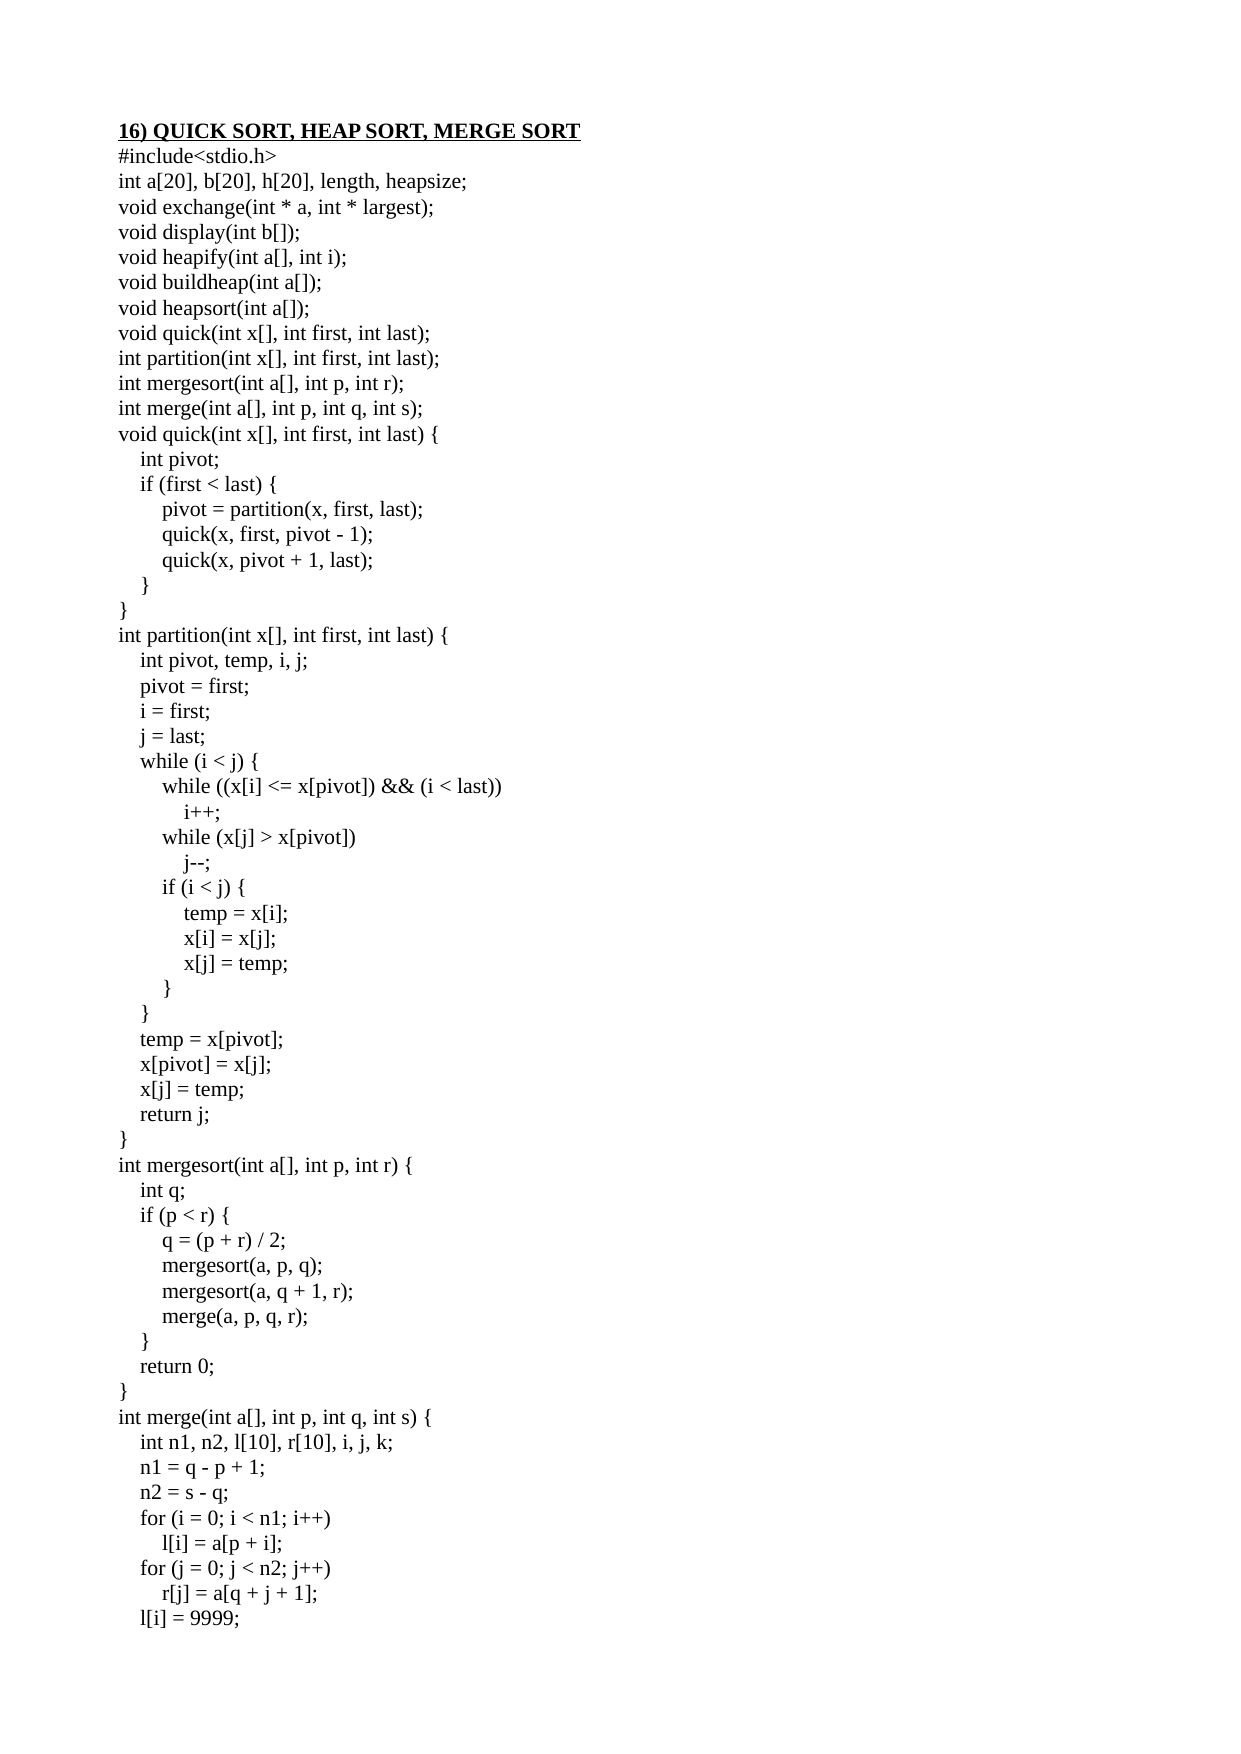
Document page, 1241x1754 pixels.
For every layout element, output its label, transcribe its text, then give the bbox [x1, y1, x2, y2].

text for (i = 0; i < n1; i++) [118, 1504, 1122, 1530]
text void quick(int x[], int first, int last); [118, 320, 1122, 345]
text r[j] = a[q + j + 1]; [118, 1580, 1122, 1605]
text } [118, 572, 1122, 597]
text int merge(int a[], int p, int q, int s) { [118, 1404, 1122, 1429]
text int partition(int x[], int first, int last); [118, 345, 1122, 370]
text pivot = first; [118, 673, 1122, 698]
text return j; [118, 1101, 1122, 1126]
text int mergesort(int a[], int p, int r) { [118, 1152, 1122, 1177]
text i++; [118, 799, 1122, 824]
text int merge(int a[], int p, int q, int s); [118, 395, 1122, 421]
text n2 = s - q; [118, 1479, 1122, 1504]
text void heapsort(int a[]); [118, 294, 1122, 320]
text n1 = q - p + 1; [118, 1454, 1122, 1479]
text void buildheap(int a[]); [118, 269, 1122, 294]
text } [118, 1000, 1122, 1026]
text } [118, 975, 1122, 1000]
text void heapify(int a[], int i); [118, 244, 1122, 269]
text return 0; [118, 1353, 1122, 1378]
text quick(x, first, pivot - 1); [118, 521, 1122, 547]
text j = last; [118, 723, 1122, 748]
text } [118, 1126, 1122, 1152]
text x[pivot] = x[j]; [118, 1051, 1122, 1076]
text j--; [118, 849, 1122, 874]
text if (p < r) { [118, 1202, 1122, 1227]
text void quick(int x[], int first, int last) { [118, 421, 1122, 446]
text x[i] = x[j]; [118, 925, 1122, 950]
text } [118, 597, 1122, 622]
text mergesort(a, p, q); [118, 1252, 1122, 1278]
text i = first; [118, 698, 1122, 723]
text } [118, 1378, 1122, 1404]
text l[i] = a[p + i]; [118, 1530, 1122, 1555]
text quick(x, pivot + 1, last); [118, 547, 1122, 572]
text int a[20], b[20], h[20], length, heapsize; [118, 168, 1122, 194]
text x[j] = temp; [118, 1076, 1122, 1101]
text pivot = partition(x, first, last); [118, 496, 1122, 521]
text int pivot; [118, 446, 1122, 471]
text int q; [118, 1177, 1122, 1202]
text if (i < j) { [118, 874, 1122, 899]
text q = (p + r) / 2; [118, 1227, 1122, 1252]
text while (x[j] > x[pivot]) [118, 824, 1122, 849]
text while (i < j) { [118, 748, 1122, 773]
text if (first < last) { [118, 471, 1122, 496]
text l[i] = 9999; [118, 1605, 1122, 1631]
text x[j] = temp; [118, 950, 1122, 975]
text merge(a, p, q, r); [118, 1303, 1122, 1328]
text while ((x[i] <= x[pivot]) && (i < last)) [118, 773, 1122, 799]
text int n1, n2, l[10], r[10], i, j, k; [118, 1429, 1122, 1454]
text mergesort(a, q + 1, r); [118, 1278, 1122, 1303]
text #include<stdio.h> [118, 143, 1122, 168]
text void exchange(int * a, int * largest); [118, 194, 1122, 219]
text int partition(int x[], int first, int last) { [118, 622, 1122, 647]
text temp = x[i]; [118, 899, 1122, 925]
text int pivot, temp, i, j; [118, 647, 1122, 673]
text temp = x[pivot]; [118, 1026, 1122, 1051]
text int mergesort(int a[], int p, int r); [118, 370, 1122, 395]
text } [118, 1328, 1122, 1353]
text 16) QUICK SORT, HEAP SORT, MERGE SORT [118, 118, 1122, 143]
text for (j = 0; j < n2; j++) [118, 1555, 1122, 1580]
text void display(int b[]); [118, 219, 1122, 244]
